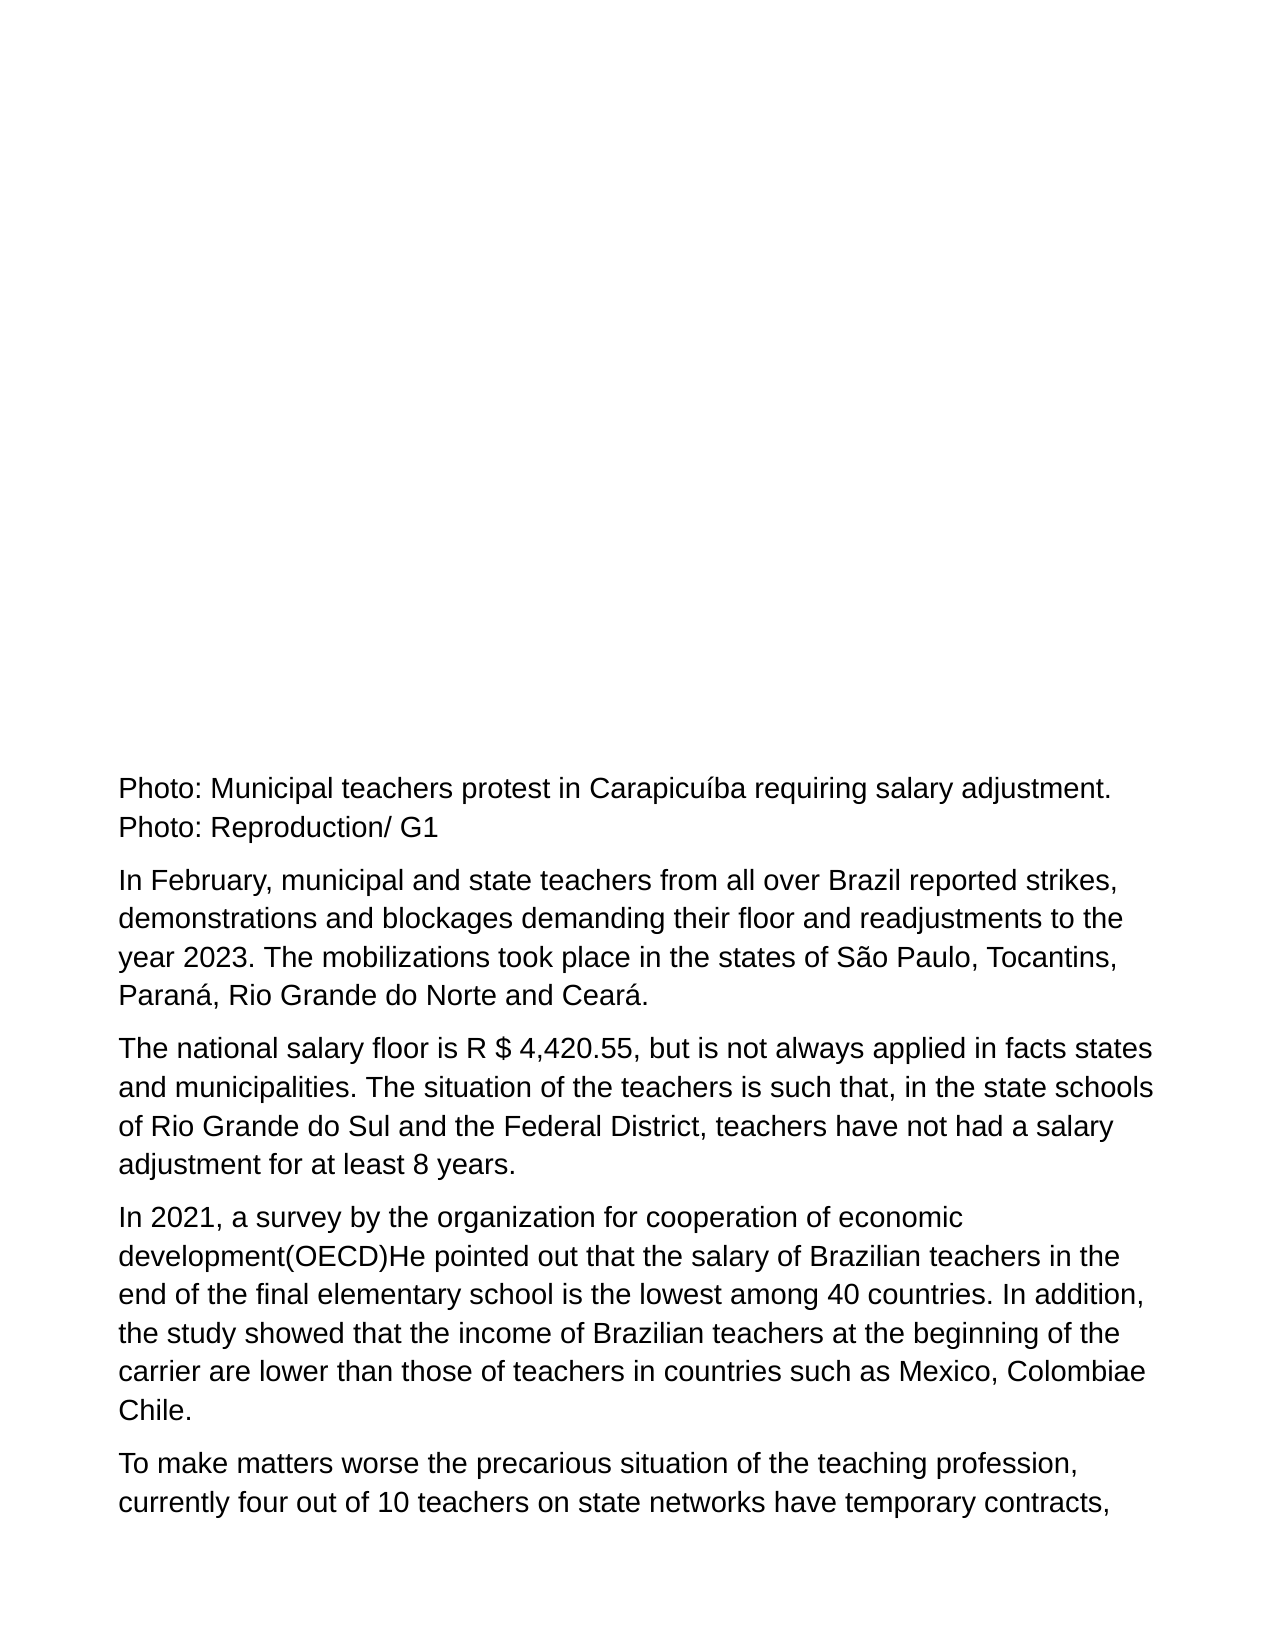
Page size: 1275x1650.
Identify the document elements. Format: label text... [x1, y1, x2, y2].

text In 2021, a survey by the organization for cooperation of economic development(OECD)He pointed out that the salary of Brazilian teachers in the end of the final elementary school is the lowest among 40 countries. In addition, the study showed that the income of Brazilian teachers at the beginning of the carrier are lower than those of teachers in countries such as Mexico, Colombiae Chile. [118, 1200, 1157, 1426]
text The national salary floor is R $ 4,420.55, but is not always applied in facts states and municipalities. The situation of the teachers is such that, in the state schools of Rio Grande do Sul and the Federal District, teachers have not had a salary adjustment for at least 8 years. [118, 1031, 1157, 1181]
text In February, municipal and state teachers from all over Brazil reported strikes, demonstrations and blockages demanding their floor and readjustments to the year 2023. The mobilizations took place in the states of São Paulo, Tocantins, Paraná, Rio Grande do Norte and Ceará. [118, 863, 1157, 1012]
text To make matters worse the precarious situation of the teaching profession, currently four out of 10 teachers on state networks have temporary contracts, [118, 1446, 1157, 1518]
text Photo: Municipal teachers protest in Carapicuíba requiring salary adjustment. Photo: Reproduction/ G1 [118, 118, 1157, 843]
